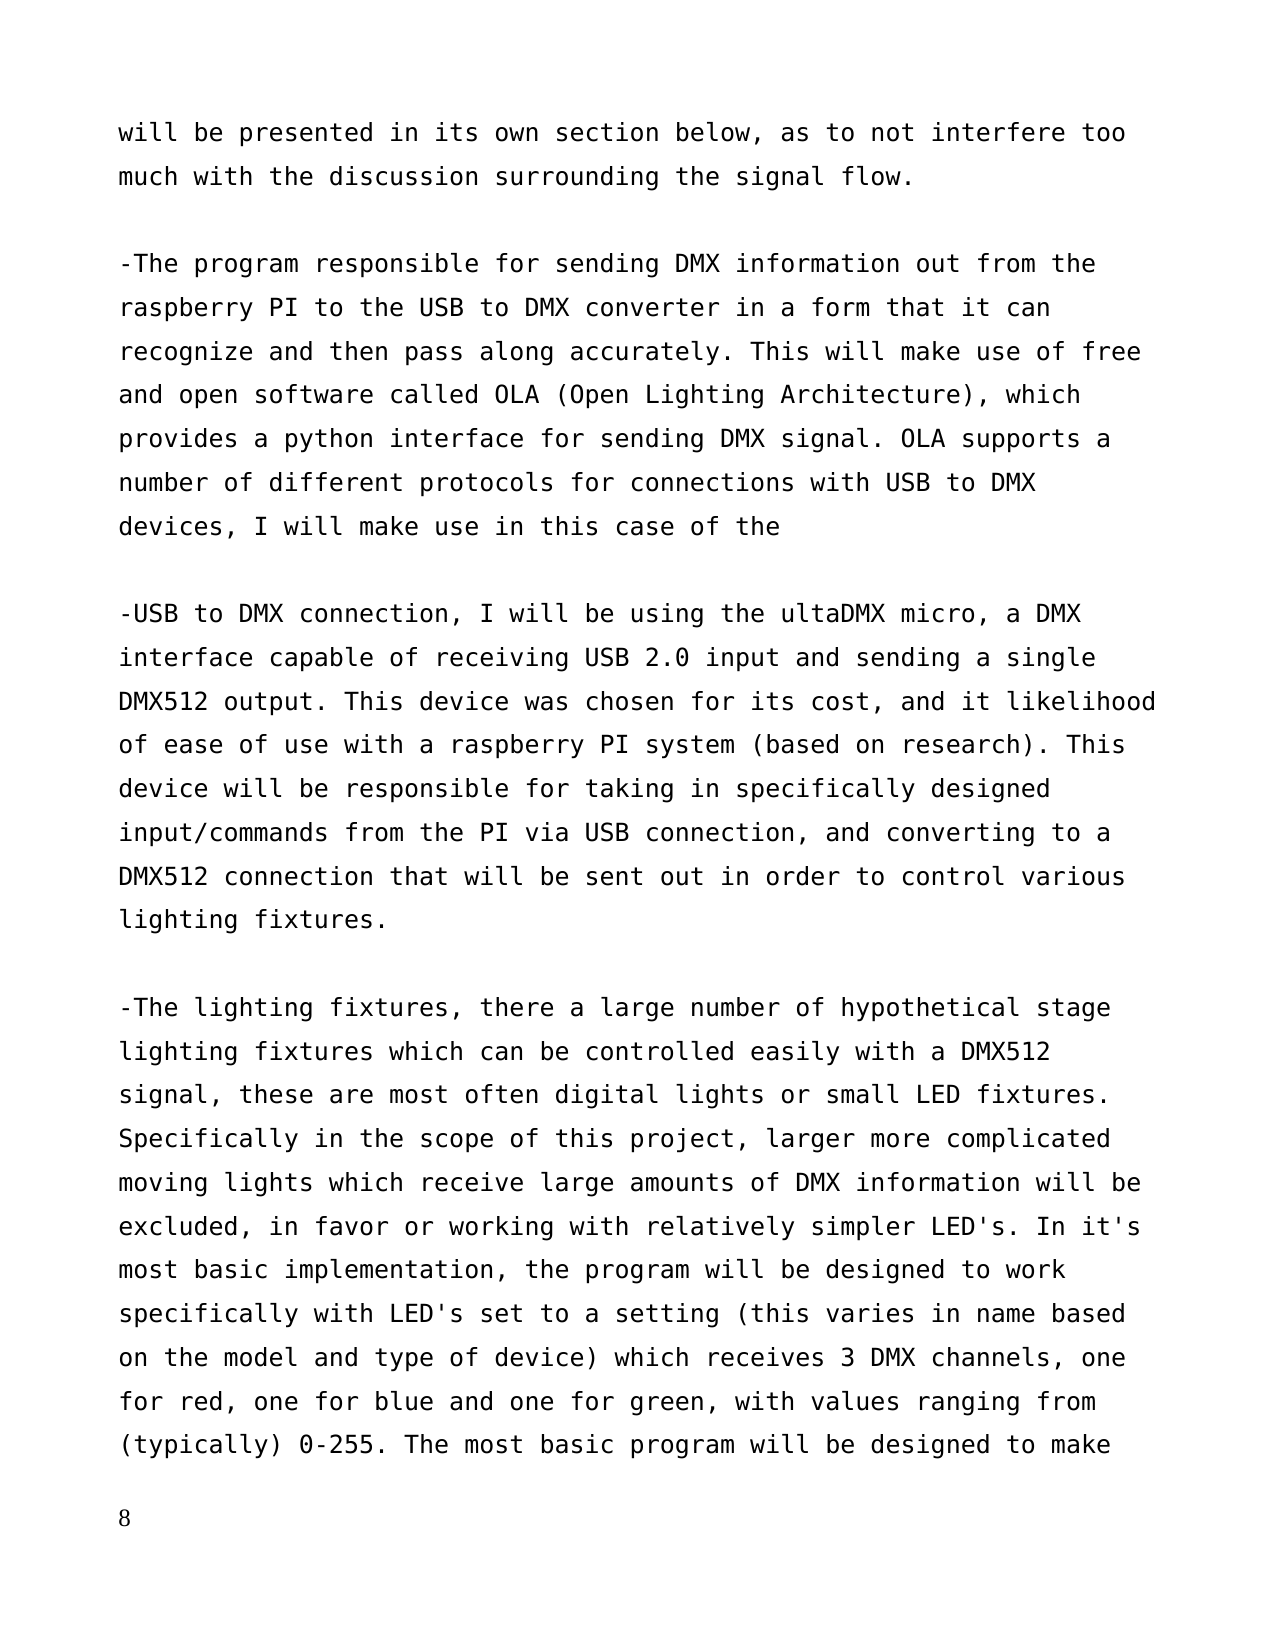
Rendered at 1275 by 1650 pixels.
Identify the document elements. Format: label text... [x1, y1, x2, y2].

text -The lighting fixtures, there a large number of hypothetical stage lighting fixtures which can be controlled easily with a DMX512 signal, these are most often digital lights or small LED fixtures. Specifically in the scope of this project, larger more complicated moving lights which receive large amounts of DMX information will be excluded, in favor or working with relatively simpler LED's. In it's most basic implementation, the program will be designed to work specifically with LED's set to a setting (this varies in name based on the model and type of device) which receives 3 DMX channels, one for red, one for blue and one for green, with values ranging from (typically) 0-255. The most basic program will be designed to make [118, 993, 1157, 1460]
text -USB to DMX connection, I will be using the ultaDMX micro, a DMX interface capable of receiving USB 2.0 input and sending a single DMX512 output. This device was chosen for its cost, and it likelihood of ease of use with a raspberry PI system (based on research). This device will be responsible for taking in specifically designed input/commands from the PI via USB connection, and converting to a DMX512 connection that will be sent out in order to control various lighting fixtures. [118, 599, 1157, 935]
text will be presented in its own section below, as to not interfere too much with the discussion surrounding the signal flow. [118, 118, 1157, 191]
text -The program responsible for sending DMX information out from the raspberry PI to the USB to DMX converter in a form that it can recognize and then pass along accurately. This will make use of free and open software called OLA (Open Lighting Architecture), which provides a python interface for sending DMX signal. OLA supports a number of different protocols for connections with USB to DMX devices, I will make use in this case of the [118, 249, 1157, 541]
